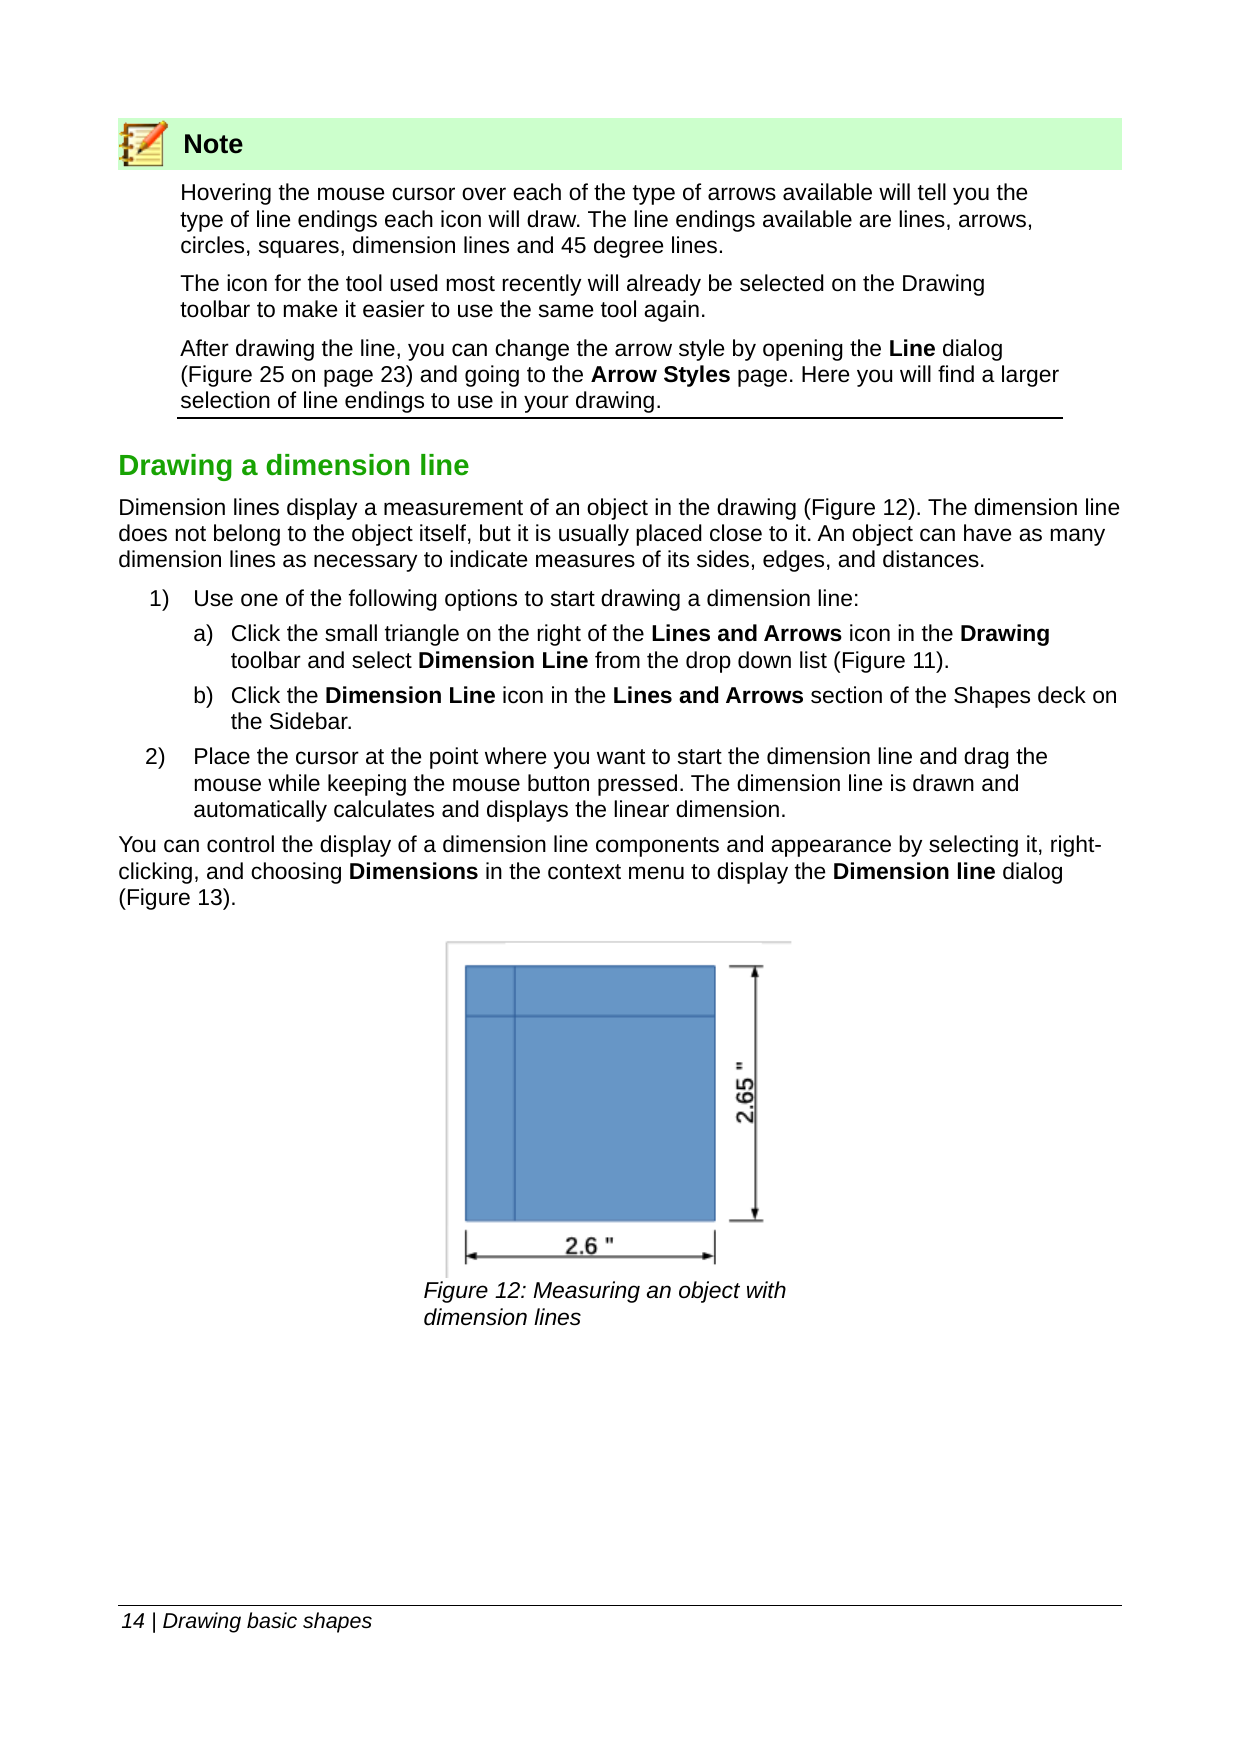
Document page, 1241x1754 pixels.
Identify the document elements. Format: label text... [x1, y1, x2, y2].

subtitle Note [118, 118, 1122, 170]
list Click the small triangle on the right of the Lines and Arrows icon in the Drawing toolbar and select Dimension Line from the drop down list (Figure 11). [193, 620, 1122, 673]
text You can control the display of a dimension line components and appearance by selecting it, right-clicking, and choosing Dimensions in the context menu to display the Dimension line dialog (Figure 13). [118, 831, 1122, 910]
text Dimension lines display a measurement of an object in the drawing (Figure 12). The dimension line does not belong to the object itself, but it is usually placed close to it. An object can have as many dimension lines as necessary to indicate measures of its sides, edges, and distances. [118, 493, 1122, 572]
text Figure 12: Measuring an object with dimension lines [423, 923, 817, 1330]
list Use one of the following options to start drawing a dimension line: [169, 585, 1122, 611]
text Hovering the mouse cursor over each of the type of arrows available will tell you the type of line endings each icon will draw. The line endings available are lines, arrows, circles, squares, dimension lines and 45 degree lines. [177, 176, 1063, 258]
text The icon for the tool used most recently will already be selected on the Drawing toolbar to make it easier to use the same tool again. [177, 267, 1063, 323]
picture [428, 922, 792, 1278]
subtitle Drawing a dimension line [118, 448, 1122, 482]
picture [119, 119, 170, 170]
list Click the Dimension Line icon in the Lines and Arrows section of the Shapes deck on the Sidebar. [193, 682, 1122, 734]
text After drawing the line, you can change the arrow style by opening the Line dialog (Figure 25 on page 23) and going to the Arrow Styles page. Here you will find a larger selection of line endings to use in your drawing. [177, 331, 1063, 417]
list Place the cursor at the point where you want to start the dimension line and drag the mouse while keeping the mouse button pressed. The dimension line is drawn and automatically calculates and displays the linear dimension. [165, 743, 1122, 822]
